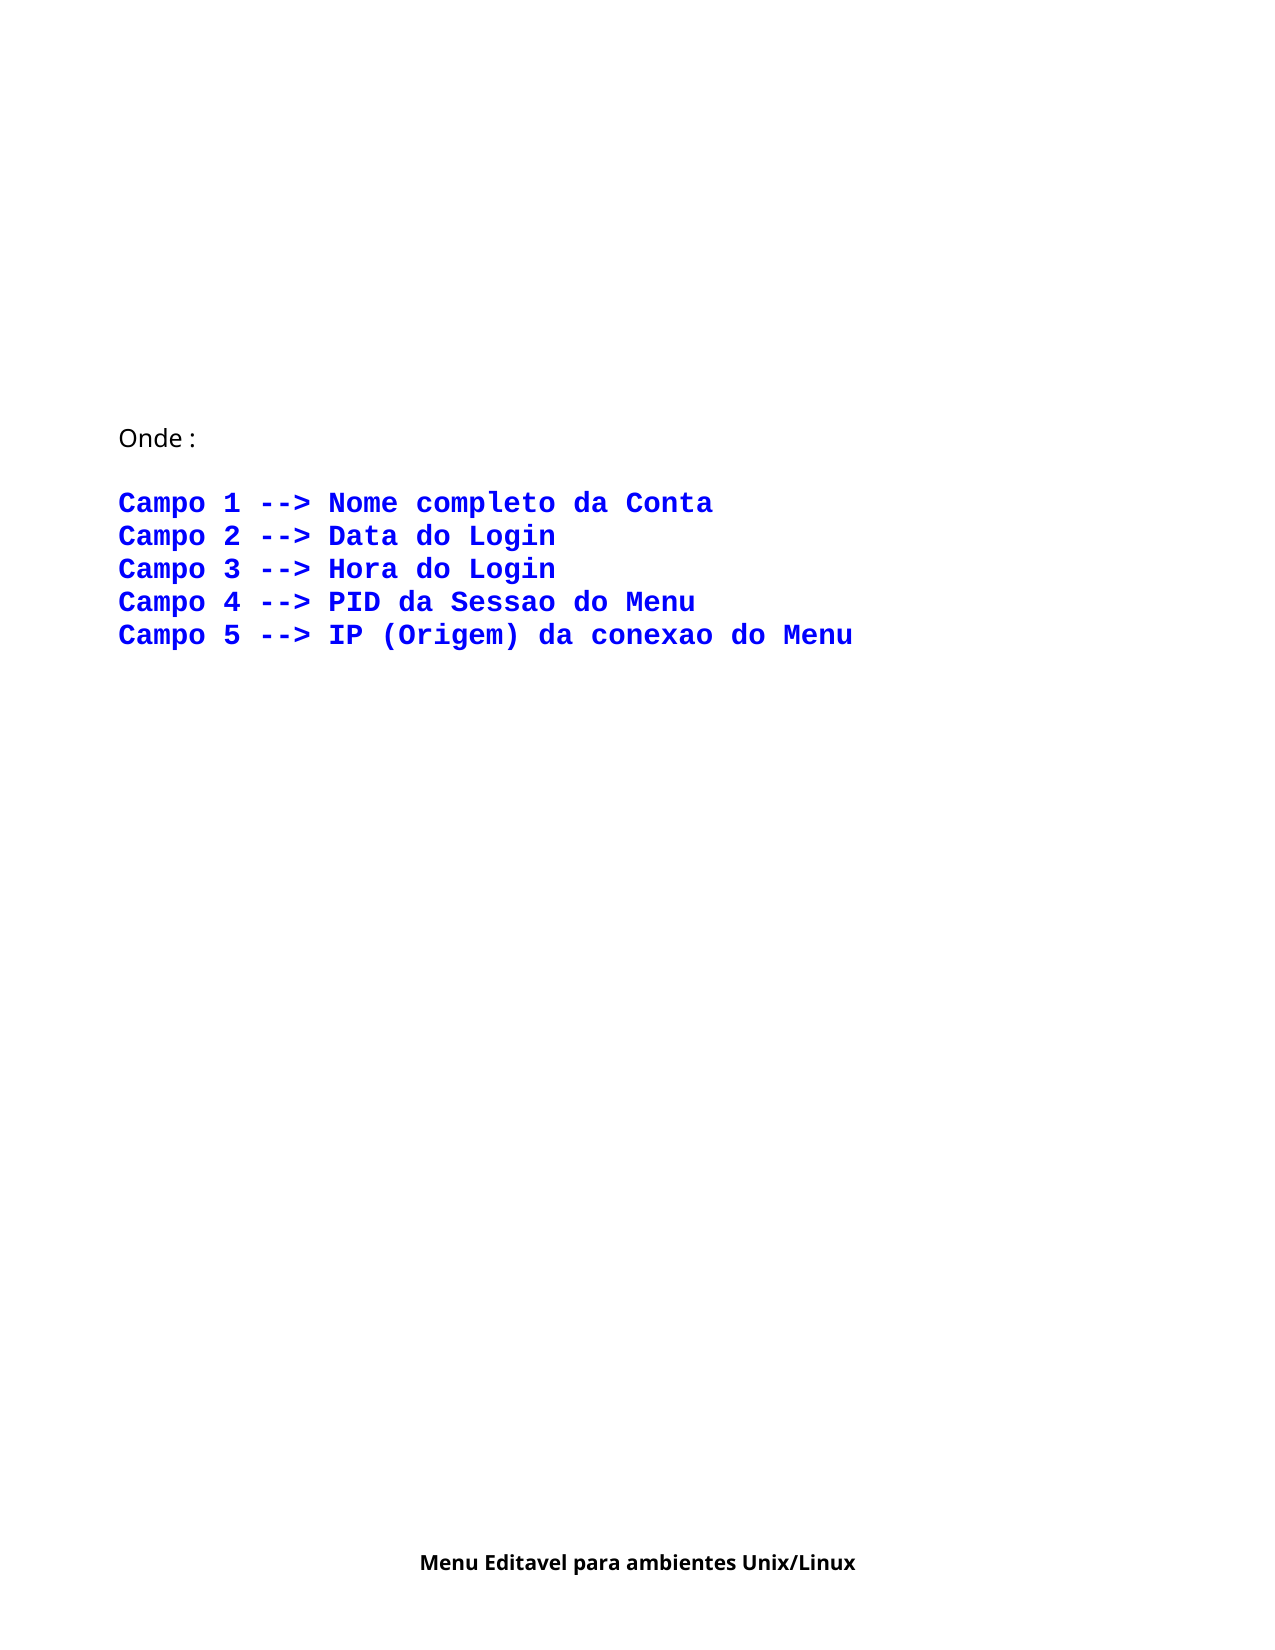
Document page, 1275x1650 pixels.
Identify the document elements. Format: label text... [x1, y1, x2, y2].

text Campo 2 --> Data do Login [118, 521, 1157, 554]
text Onde : [118, 420, 1157, 454]
text Campo 4 --> PID da Sessao do Menu [118, 587, 1157, 620]
text Campo 1 --> Nome completo da Conta [118, 488, 1157, 521]
text Campo 5 --> IP (Origem) da conexao do Menu [118, 620, 1157, 653]
text Campo 3 --> Hora do Login [118, 554, 1157, 587]
